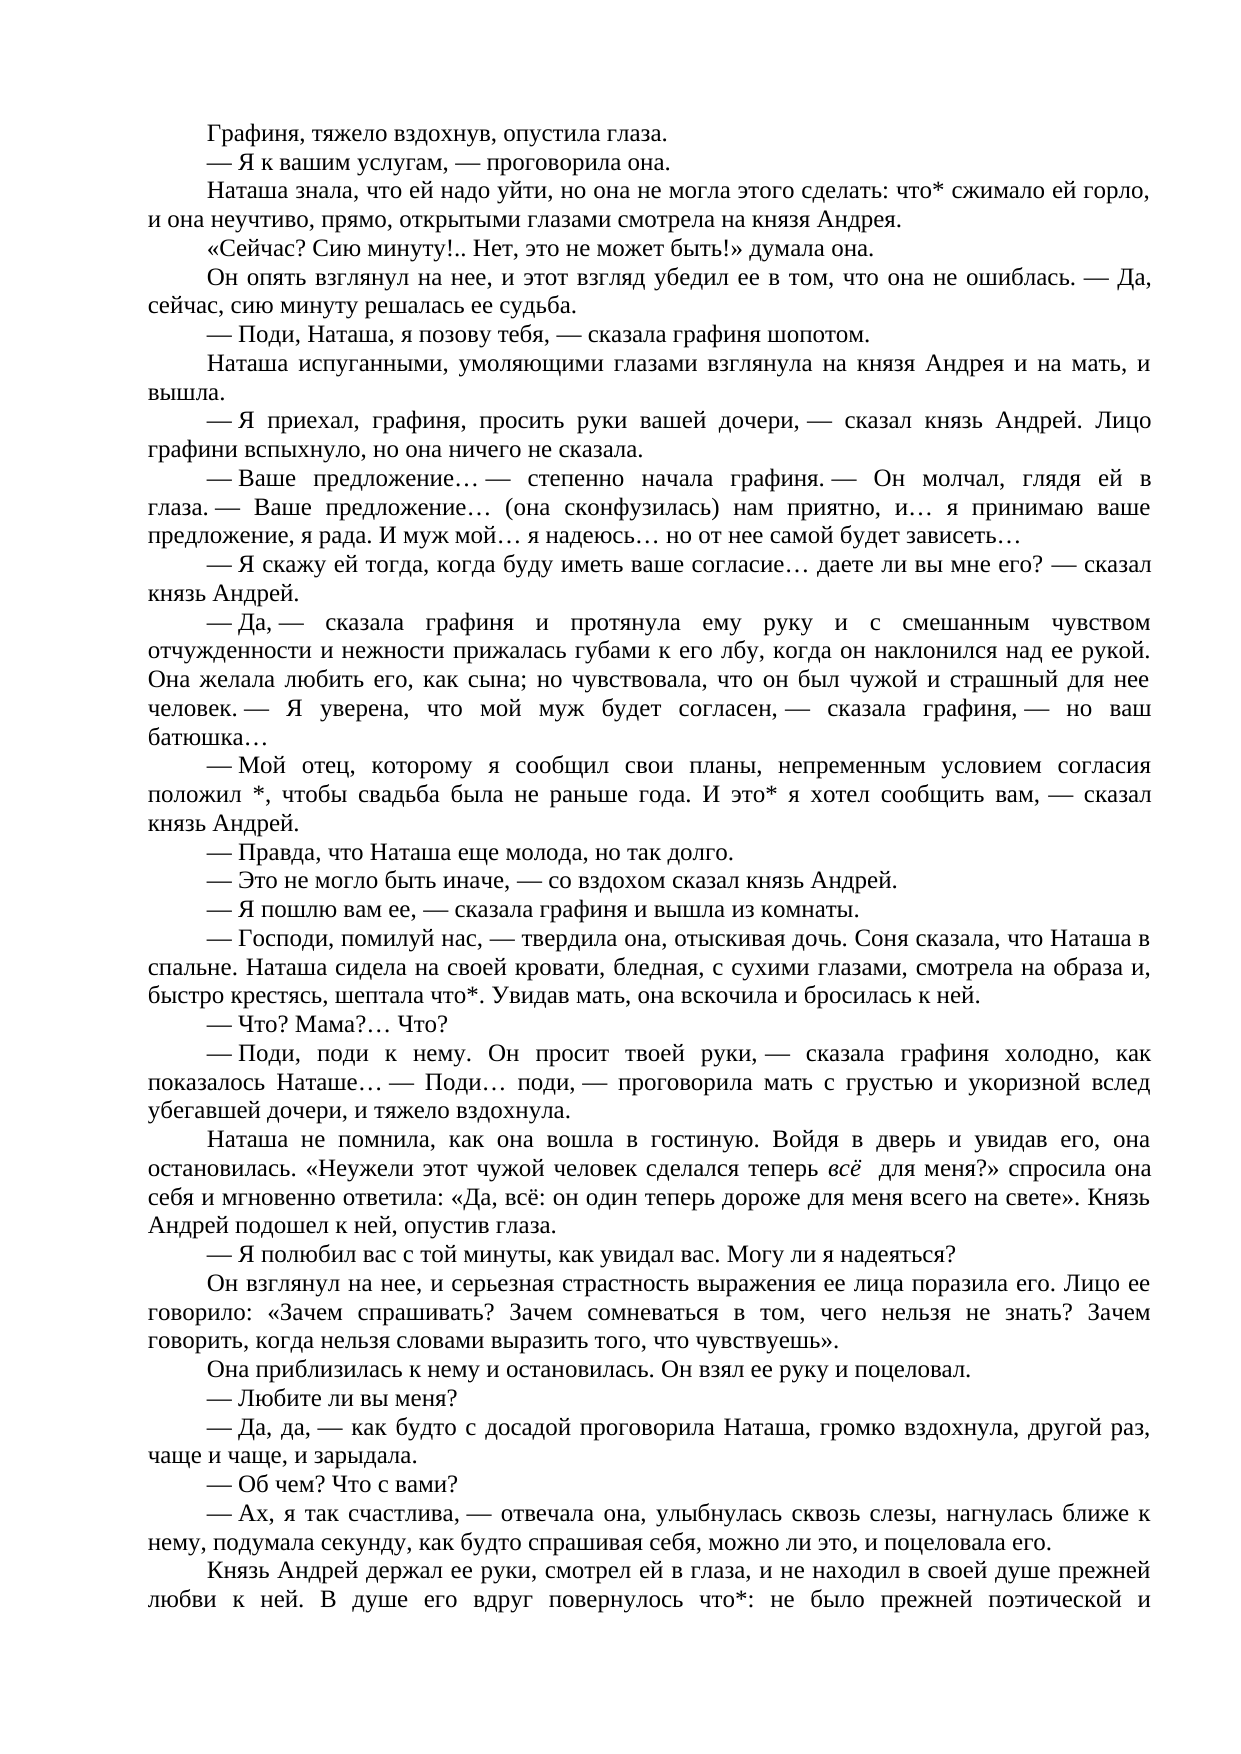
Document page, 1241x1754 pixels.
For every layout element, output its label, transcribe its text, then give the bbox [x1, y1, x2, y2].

text Она приблизилась к нему и остановилась. Он взял ее руку и поцеловал. [148, 1354, 1152, 1383]
text — Поди, поди к нему. Он просит твоей руки, — сказала графиня холодно, как показалось Наташе… — Поди… поди, — проговорила мать с грустью и укоризной вслед убегавшей дочери, и тяжело вздохнула. [148, 1038, 1152, 1124]
text — Любите ли вы меня? [148, 1383, 1152, 1412]
text — Правда, что Наташа еще молода, но так долго. [148, 837, 1152, 866]
text — Ах, я так счастлива, — отвечала она, улыбнулась сквозь слезы, нагнулась ближе к нему, подумала секунду, как будто спрашивая себя, можно ли это, и поцеловала его. [148, 1498, 1152, 1556]
text — Я к вашим услугам, — проговорила она. [148, 147, 1152, 176]
text — Мой отец, которому я сообщил свои планы, непременным условием согласия положил *, чтобы свадьба была не раньше года. И это* я хотел сообщить вам, — сказал князь Андрей. [148, 751, 1152, 837]
text — Я приехал, графиня, просить руки вашей дочери, — сказал князь Андрей. Лицо графини вспыхнуло, но она ничего не сказала. [148, 406, 1152, 463]
text — Ваше предложение… — степенно начала графиня. — Он молчал, глядя ей в глаза. — Ваше предложение… (она сконфузилась) нам приятно, и… я принимаю ваше предложение, я рада. И муж мой… я надеюсь… но от нее самой будет зависеть… [148, 463, 1152, 549]
text Князь Андрей держал ее руки, смотрел ей в глаза, и не находил в своей душе прежней любви к ней. В душе его вдруг повернулось что*: не было прежней поэтической и [148, 1556, 1152, 1613]
text — Я скажу ей тогда, когда буду иметь ваше согласие… даете ли вы мне его? — сказал князь Андрей. [148, 549, 1152, 607]
text Наташа знала, что ей надо уйти, но она не могла этого сделать: что* сжимало ей горло, и она неучтиво, прямо, открытыми глазами смотрела на князя Андрея. [148, 176, 1152, 233]
text — Что? Мама?… Что? [148, 1009, 1152, 1038]
text — Да, да, — как будто с досадой проговорила Наташа, громко вздохнула, другой раз, чаще и чаще, и зарыдала. [148, 1412, 1152, 1469]
text — Об чем? Что с вами? [148, 1469, 1152, 1498]
text Он опять взглянул на нее, и этот взгляд убедил ее в том, что она не ошиблась. — Да, сейчас, сию минуту решалась ее судьба. [148, 262, 1152, 319]
text — Я полюбил вас с той минуты, как увидал вас. Могу ли я надеяться? [148, 1239, 1152, 1268]
text — Господи, помилуй нас, — твердила она, отыскивая дочь. Соня сказала, что Наташа в спальне. Наташа сидела на своей кровати, бледная, с сухими глазами, смотрела на образа и, быстро крестясь, шептала что*. Увидав мать, она вскочила и бросилась к ней. [148, 923, 1152, 1009]
text — Поди, Наташа, я позову тебя, — сказала графиня шопотом. [148, 319, 1152, 348]
text «Сейчас? Сию минуту!.. Нет, это не может быть!» думала она. [148, 233, 1152, 262]
text Наташа не помнила, как она вошла в гостиную. Войдя в дверь и увидав его, она остановилась. «Неужели этот чужой человек сделался теперь всё для меня?» спросила она себя и мгновенно ответила: «Да, всё: он один теперь дороже для меня всего на свете». Князь Андрей подошел к ней, опустив глаза. [148, 1124, 1152, 1239]
text Наташа испуганными, умоляющими глазами взглянула на князя Андрея и на мать, и вышла. [148, 348, 1152, 406]
text — Да, — сказала графиня и протянула ему руку и с смешанным чувством отчужденности и нежности прижалась губами к его лбу, когда он наклонился над ее рукой. Она желала любить его, как сына; но чувствовала, что он был чужой и страшный для нее человек. — Я уверена, что мой муж будет согласен, — сказала графиня, — но ваш батюшка… [148, 607, 1152, 751]
text Он взглянул на нее, и серьезная страстность выражения ее лица поразила его. Лицо ее говорило: «Зачем спрашивать? Зачем сомневаться в том, чего нельзя не знать? Зачем говорить, когда нельзя словами выразить того, что чувствуешь». [148, 1268, 1152, 1354]
text Графиня, тяжело вздохнув, опустила глаза. [148, 118, 1152, 147]
text — Я пошлю вам ее, — сказала графиня и вышла из комнаты. [148, 894, 1152, 923]
text — Это не могло быть иначе, — со вздохом сказал князь Андрей. [148, 866, 1152, 894]
